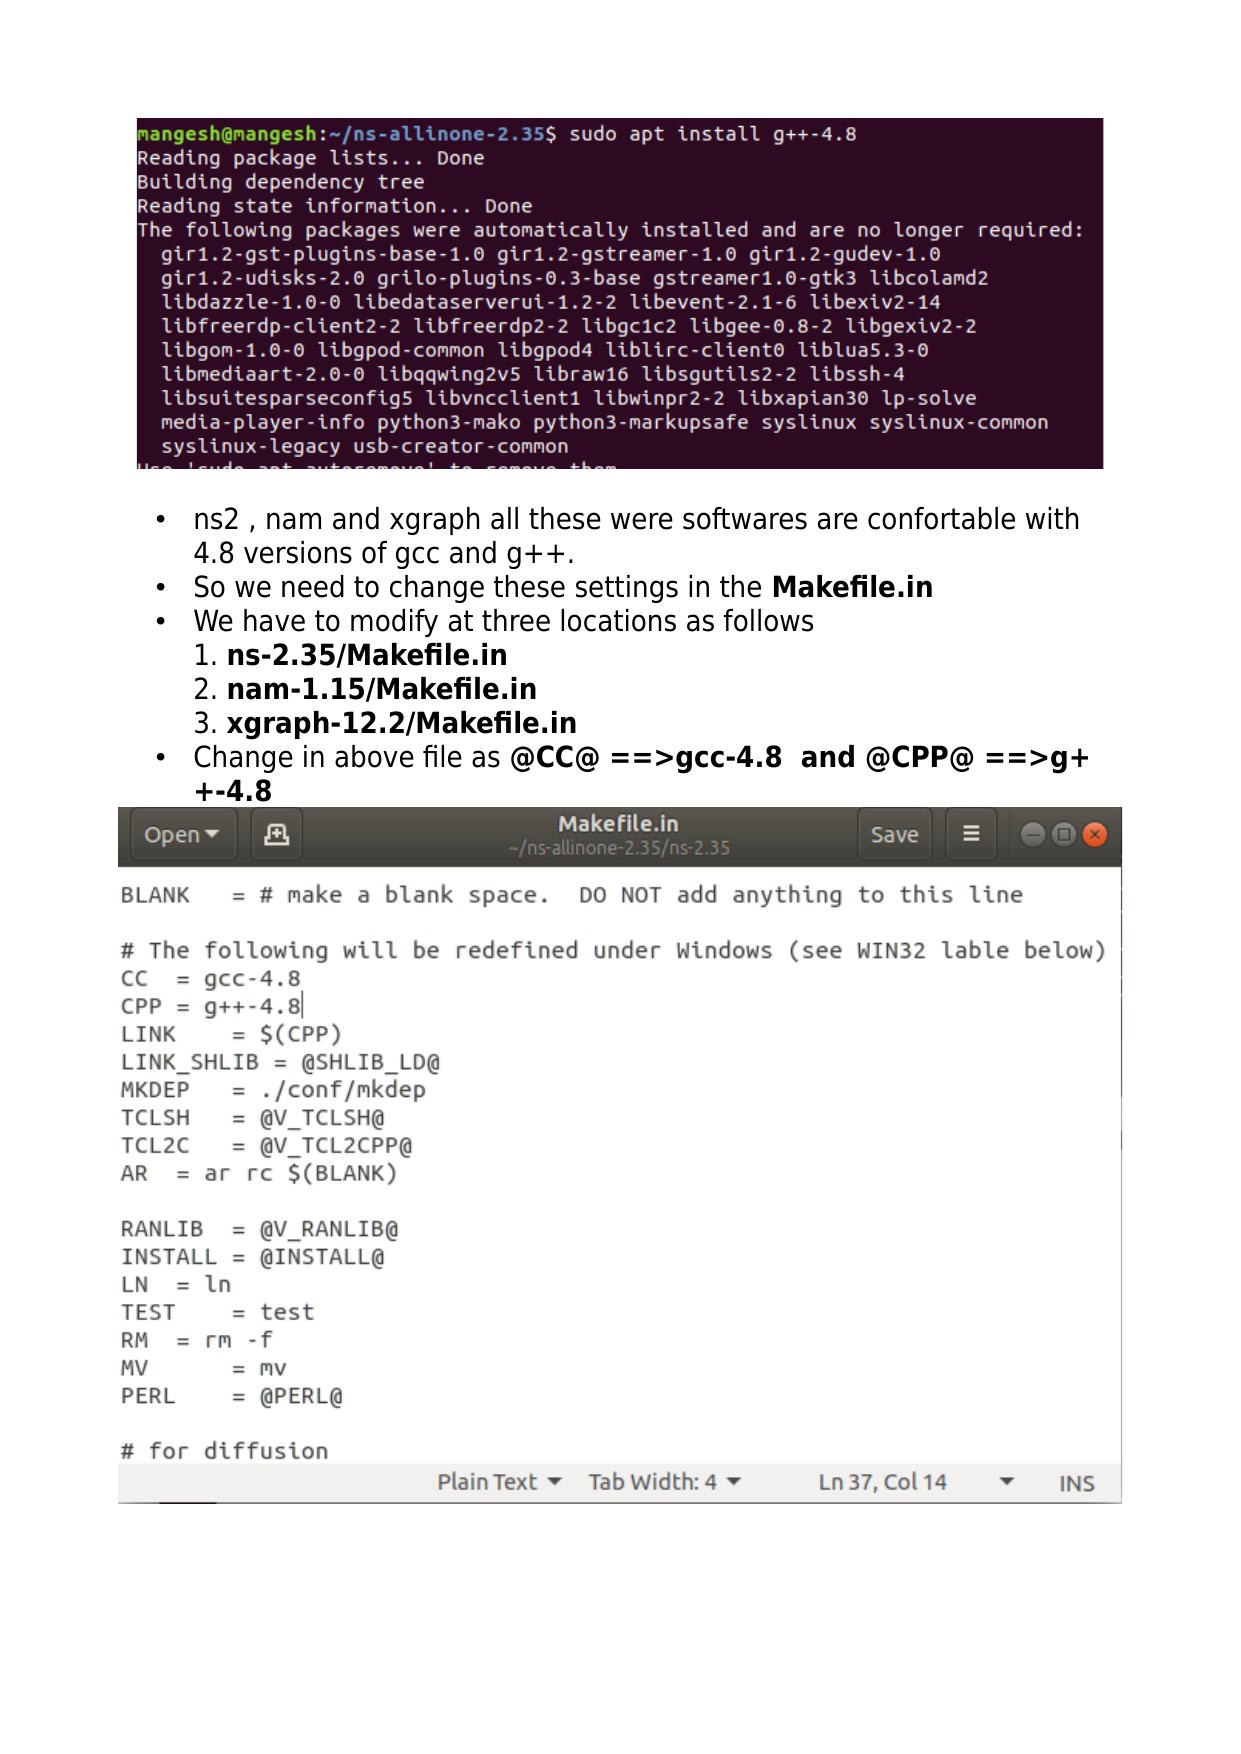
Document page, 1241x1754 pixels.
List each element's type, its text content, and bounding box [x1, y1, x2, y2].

list 4.8 versions of gcc and g++. [156, 536, 1122, 570]
picture [118, 807, 1123, 1504]
list Change in above file as @CC@ ==>gcc-4.8 and @CPP@ ==>g++-4.8 [156, 740, 1122, 807]
list 2. nam-1.15/Makefile.in [156, 672, 1122, 706]
list 1. ns-2.35/Makefile.in [156, 638, 1122, 672]
list We have to modify at three locations as follows [156, 604, 1122, 638]
list ns2 , nam and xgraph all these were softwares are confortable with [156, 502, 1122, 536]
picture [136, 118, 1104, 469]
list 3. xgraph-12.2/Makefile.in [156, 706, 1122, 740]
list So we need to change these settings in the Makefile.in [156, 570, 1122, 604]
